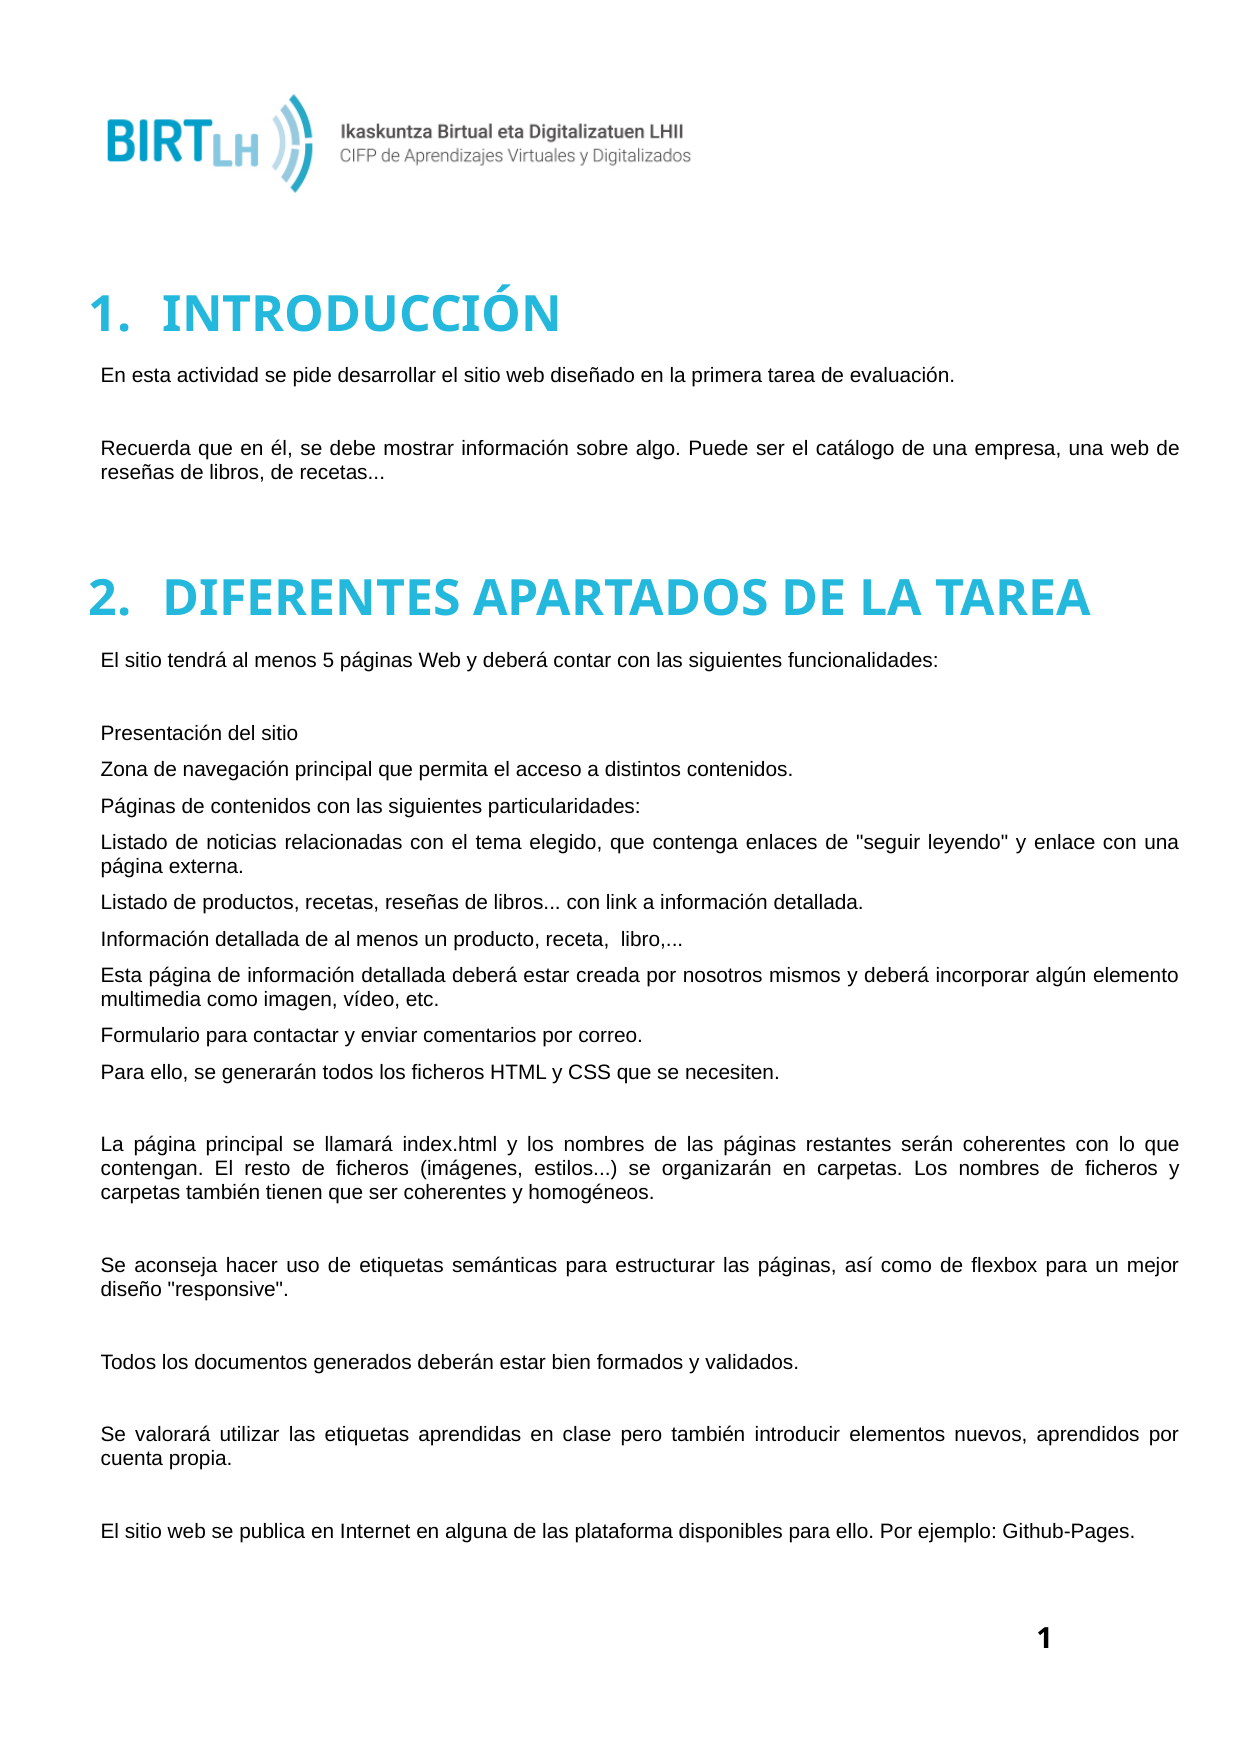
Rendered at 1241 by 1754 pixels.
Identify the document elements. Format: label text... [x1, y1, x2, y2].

text El sitio web se publica en Internet en alguna de las plataforma disponibles para ello. Por ejemplo: Github-Pages. [100, 1519, 1181, 1543]
text Presentación del sitio [100, 721, 1181, 745]
text Para ello, se generarán todos los ficheros HTML y CSS que se necesiten. [100, 1059, 1181, 1083]
subtitle DIFERENTES APARTADOS DE LA TAREA [88, 562, 1175, 630]
subtitle INTRODUCCIÓN [88, 277, 1175, 346]
text Páginas de contenidos con las siguientes particularidades: [100, 793, 1181, 817]
text Todos los documentos generados deberán estar bien formados y validados. [100, 1349, 1181, 1373]
text Formulario para contactar y enviar comentarios por correo. [100, 1023, 1181, 1047]
text En esta actividad se pide desarrollar el sitio web diseñado en la primera tarea de evaluación. [100, 363, 1181, 387]
text Se valorará utilizar las etiquetas aprendidas en clase pero también introducir elementos nuevos, aprendidos por cuenta propia. [100, 1422, 1181, 1470]
text Listado de productos, recetas, reseñas de libros... con link a información detallada. [100, 890, 1181, 914]
text Recuerda que en él, se debe mostrar información sobre algo. Puede ser el catálogo de una empresa, una web de reseñas de libros, de recetas... [100, 436, 1181, 484]
text Listado de noticias relacionadas con el tema elegido, que contenga enlaces de "seguir leyendo" y enlace con una página externa. [100, 830, 1181, 878]
text Se aconseja hacer uso de etiquetas semánticas para estructurar las páginas, así como de flexbox para un mejor diseño "responsive". [100, 1253, 1181, 1301]
text El sitio tendrá al menos 5 páginas Web y deberá contar con las siguientes funcionalidades: [100, 648, 1181, 672]
text Esta página de información detallada deberá estar creada por nosotros mismos y deberá incorporar algún elemento multimedia como imagen, vídeo, etc. [100, 963, 1181, 1011]
picture [90, 88, 707, 198]
text Zona de navegación principal que permita el acceso a distintos contenidos. [100, 757, 1181, 781]
text La página principal se llamará index.html y los nombres de las páginas restantes serán coherentes con lo que contengan. El resto de ficheros (imágenes, estilos...) se organizarán en carpetas. Los nombres de ficheros y carpetas también tienen que ser coherentes y homogéneos. [100, 1132, 1181, 1204]
text Información detallada de al menos un producto, receta, libro,... [100, 927, 1181, 951]
